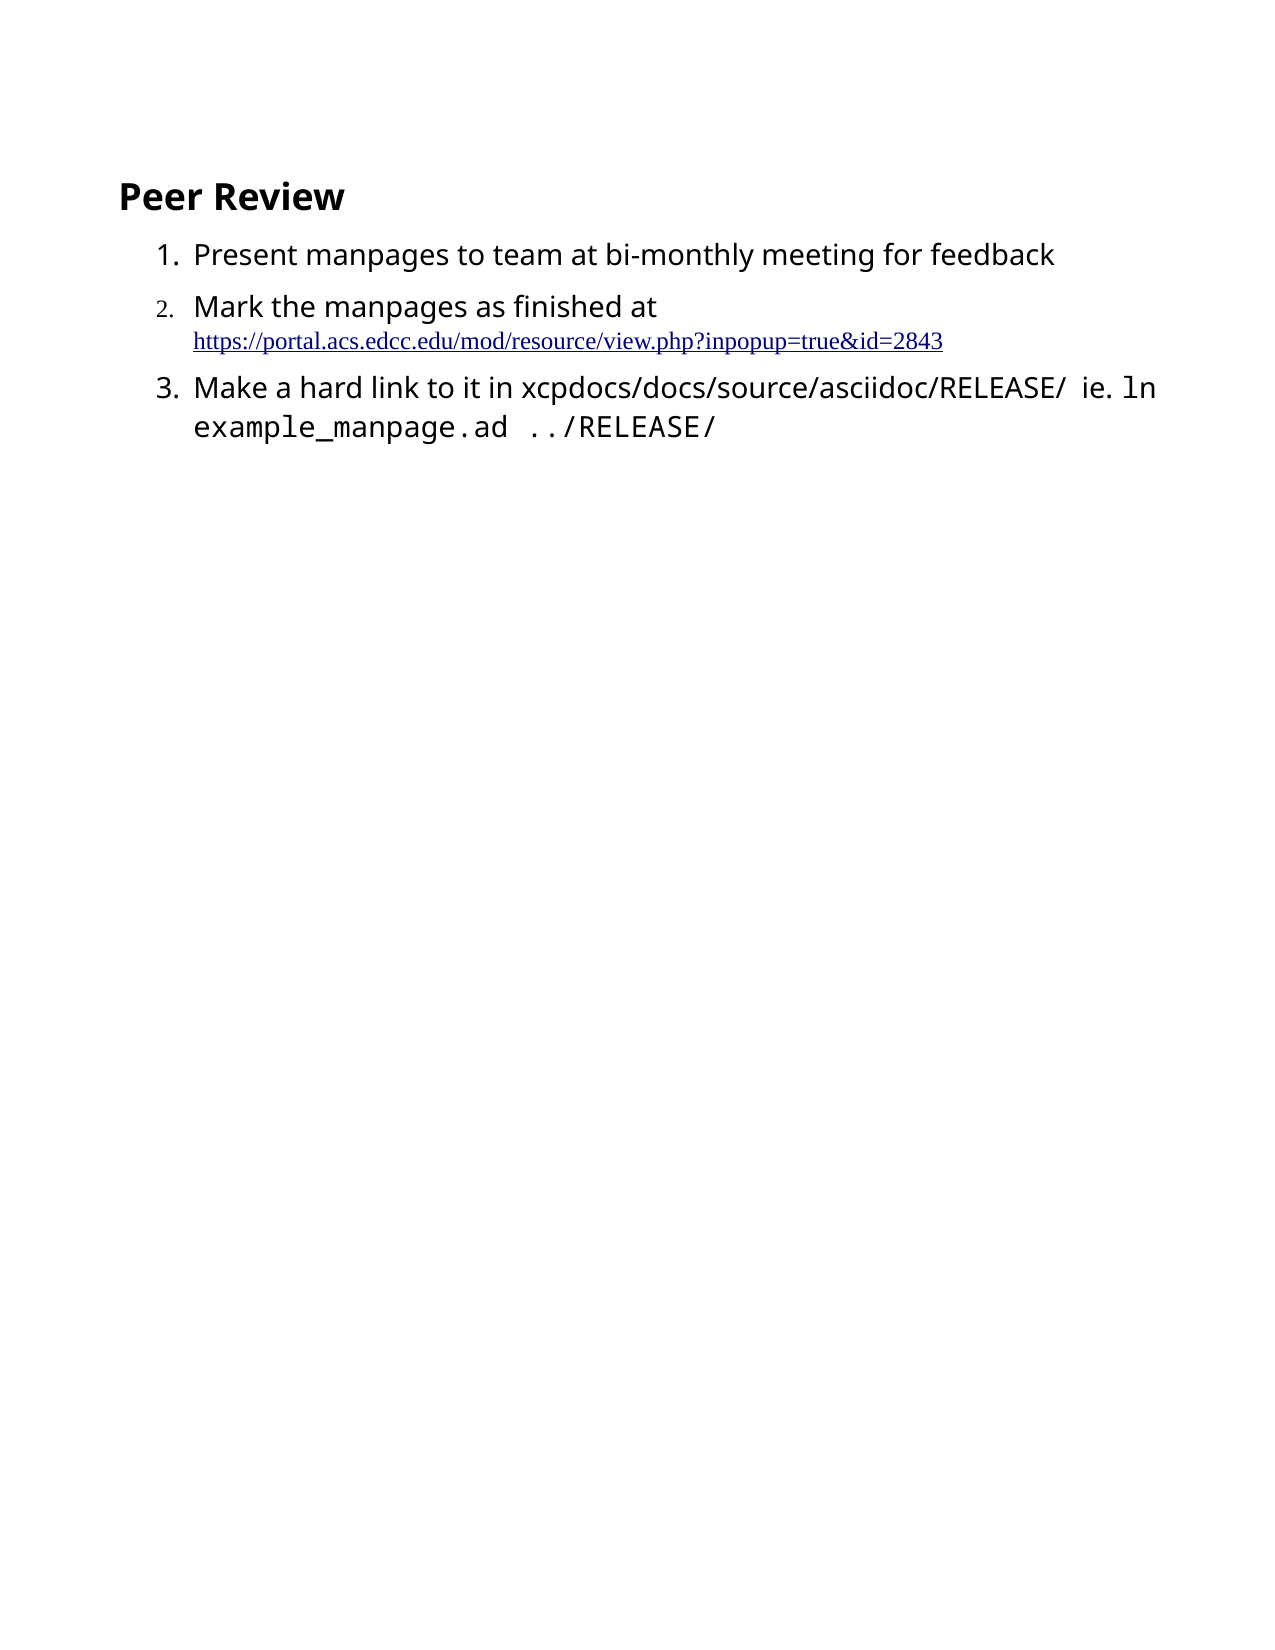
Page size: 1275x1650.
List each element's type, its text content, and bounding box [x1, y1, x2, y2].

list Make a hard link to it in xcpdocs/docs/source/asciidoc/RELEASE/ ie. ln example_manpage.ad ../RELEASE/ [156, 367, 1157, 446]
list Present manpages to team at bi-monthly meeting for feedback [156, 234, 1157, 273]
list Mark the manpages as finished at https://portal.acs.edcc.edu/mod/resource/view.php?inpopup=true&id=2843 [156, 286, 1157, 354]
text Peer Review [118, 170, 1157, 221]
